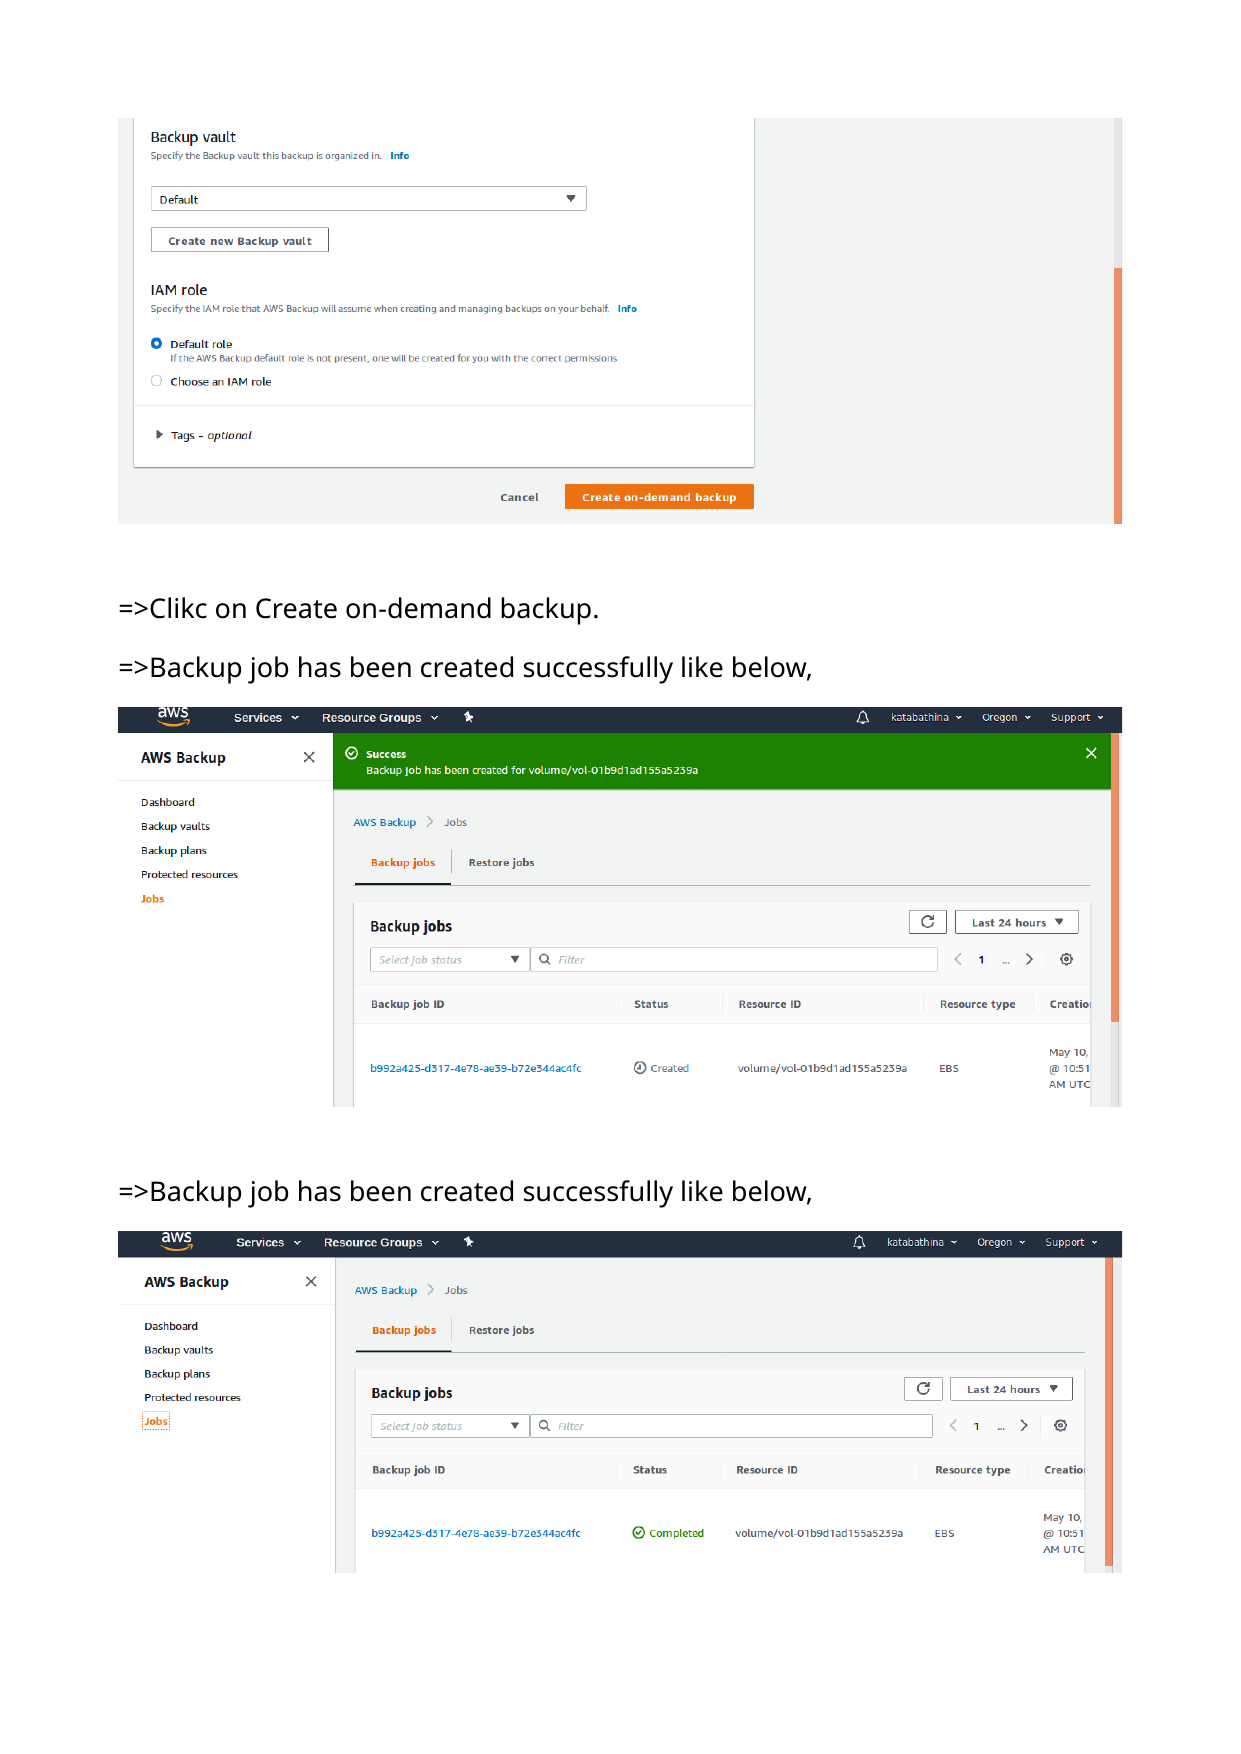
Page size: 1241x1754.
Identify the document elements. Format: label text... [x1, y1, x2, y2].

picture [118, 707, 1123, 1107]
text =>Clikc on Create on-demand backup. [118, 589, 1122, 626]
picture [118, 1231, 1123, 1573]
picture [118, 118, 1123, 524]
text =>Backup job has been created successfully like below, [118, 648, 1122, 685]
text =>Backup job has been created successfully like below, [118, 1172, 1122, 1209]
